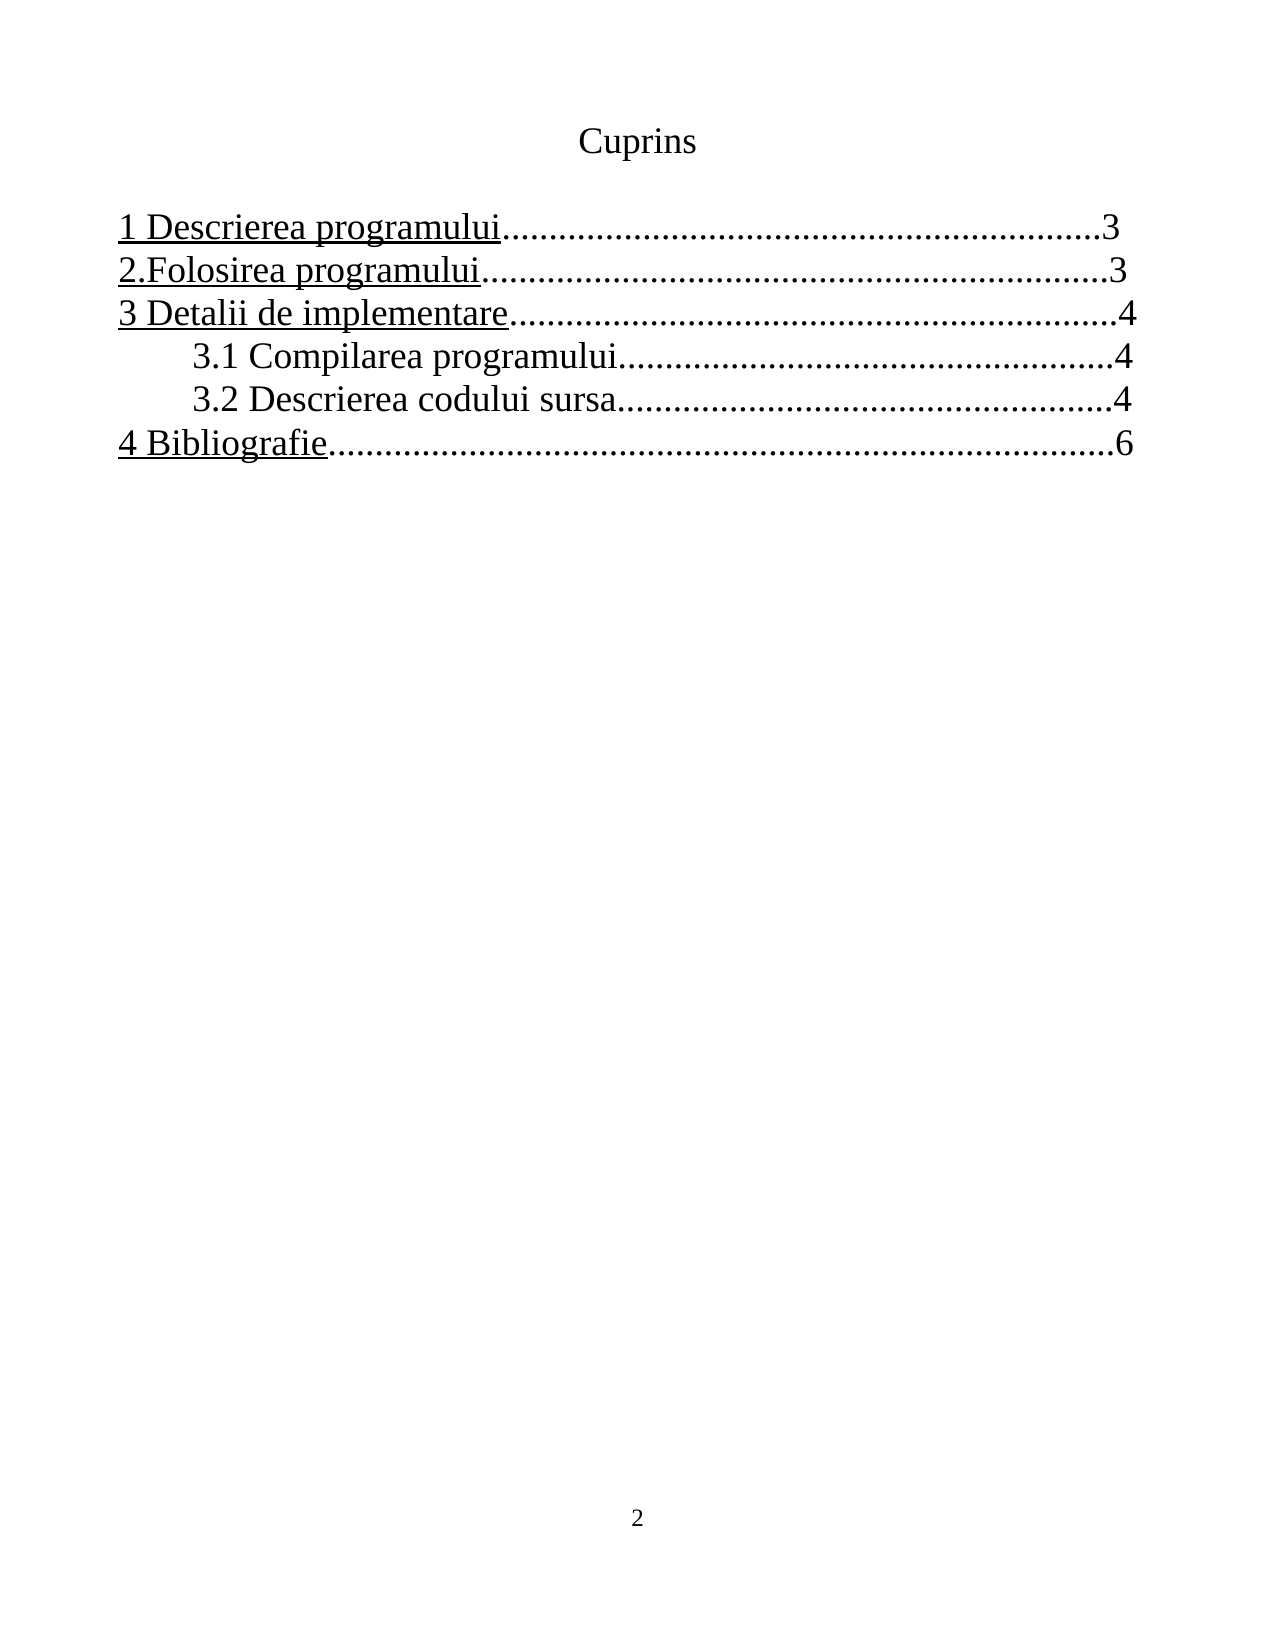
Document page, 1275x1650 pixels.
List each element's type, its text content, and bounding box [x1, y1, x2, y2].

text 3.1 Compilarea programului.....................................................4 [118, 334, 1157, 377]
text 1 Descrierea programului................................................................3 [118, 204, 1157, 247]
text 3.2 Descrierea codului sursa.....................................................4 [118, 377, 1157, 420]
text 2.Folosirea programului...................................................................3 [118, 247, 1157, 291]
text 4 Bibliografie....................................................................................6 [118, 420, 1157, 463]
text Cuprins [118, 118, 1157, 161]
text 3 Detalii de implementare.................................................................4 [118, 291, 1157, 334]
